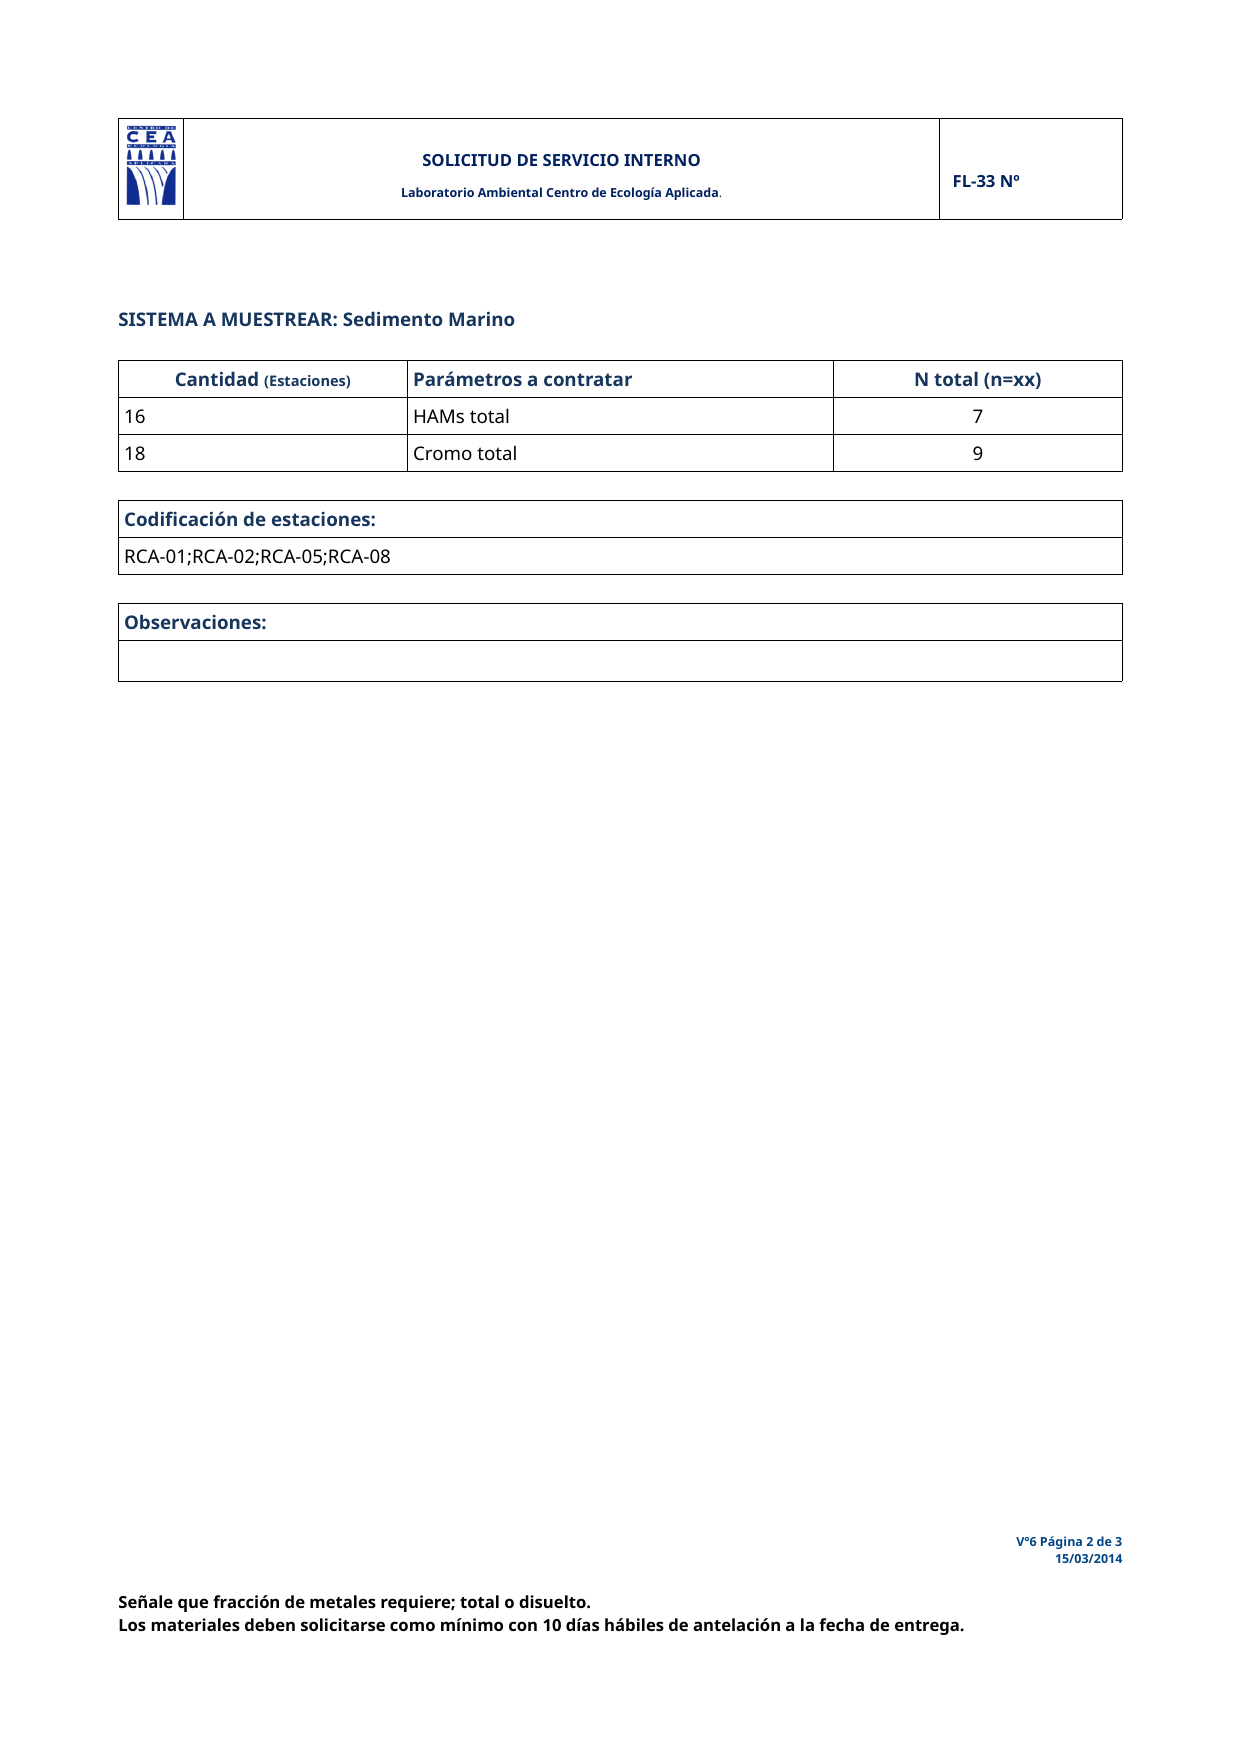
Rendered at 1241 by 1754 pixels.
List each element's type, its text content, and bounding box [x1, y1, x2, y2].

table_cell Cromo total [408, 435, 833, 471]
text SISTEMA A MUESTREAR: Sedimento Marino [118, 306, 1122, 331]
table_cell 9 [834, 435, 1122, 471]
table_cell 16 [119, 398, 407, 434]
picture [124, 123, 179, 207]
table_header Parámetros a contratar [408, 361, 833, 397]
table_cell 7 [834, 398, 1122, 434]
table_cell RCA-01;RCA-02;RCA-05;RCA-08 [119, 538, 1122, 574]
table_header N total (n=xx) [834, 361, 1122, 397]
table_cell HAMs total [408, 398, 833, 434]
table_cell 18 [119, 435, 407, 471]
table_header Codificación de estaciones: [119, 501, 1122, 537]
table_header Cantidad (Estaciones) [119, 361, 407, 397]
table_header Observaciones: [119, 604, 1122, 640]
table_cell [119, 641, 1122, 681]
